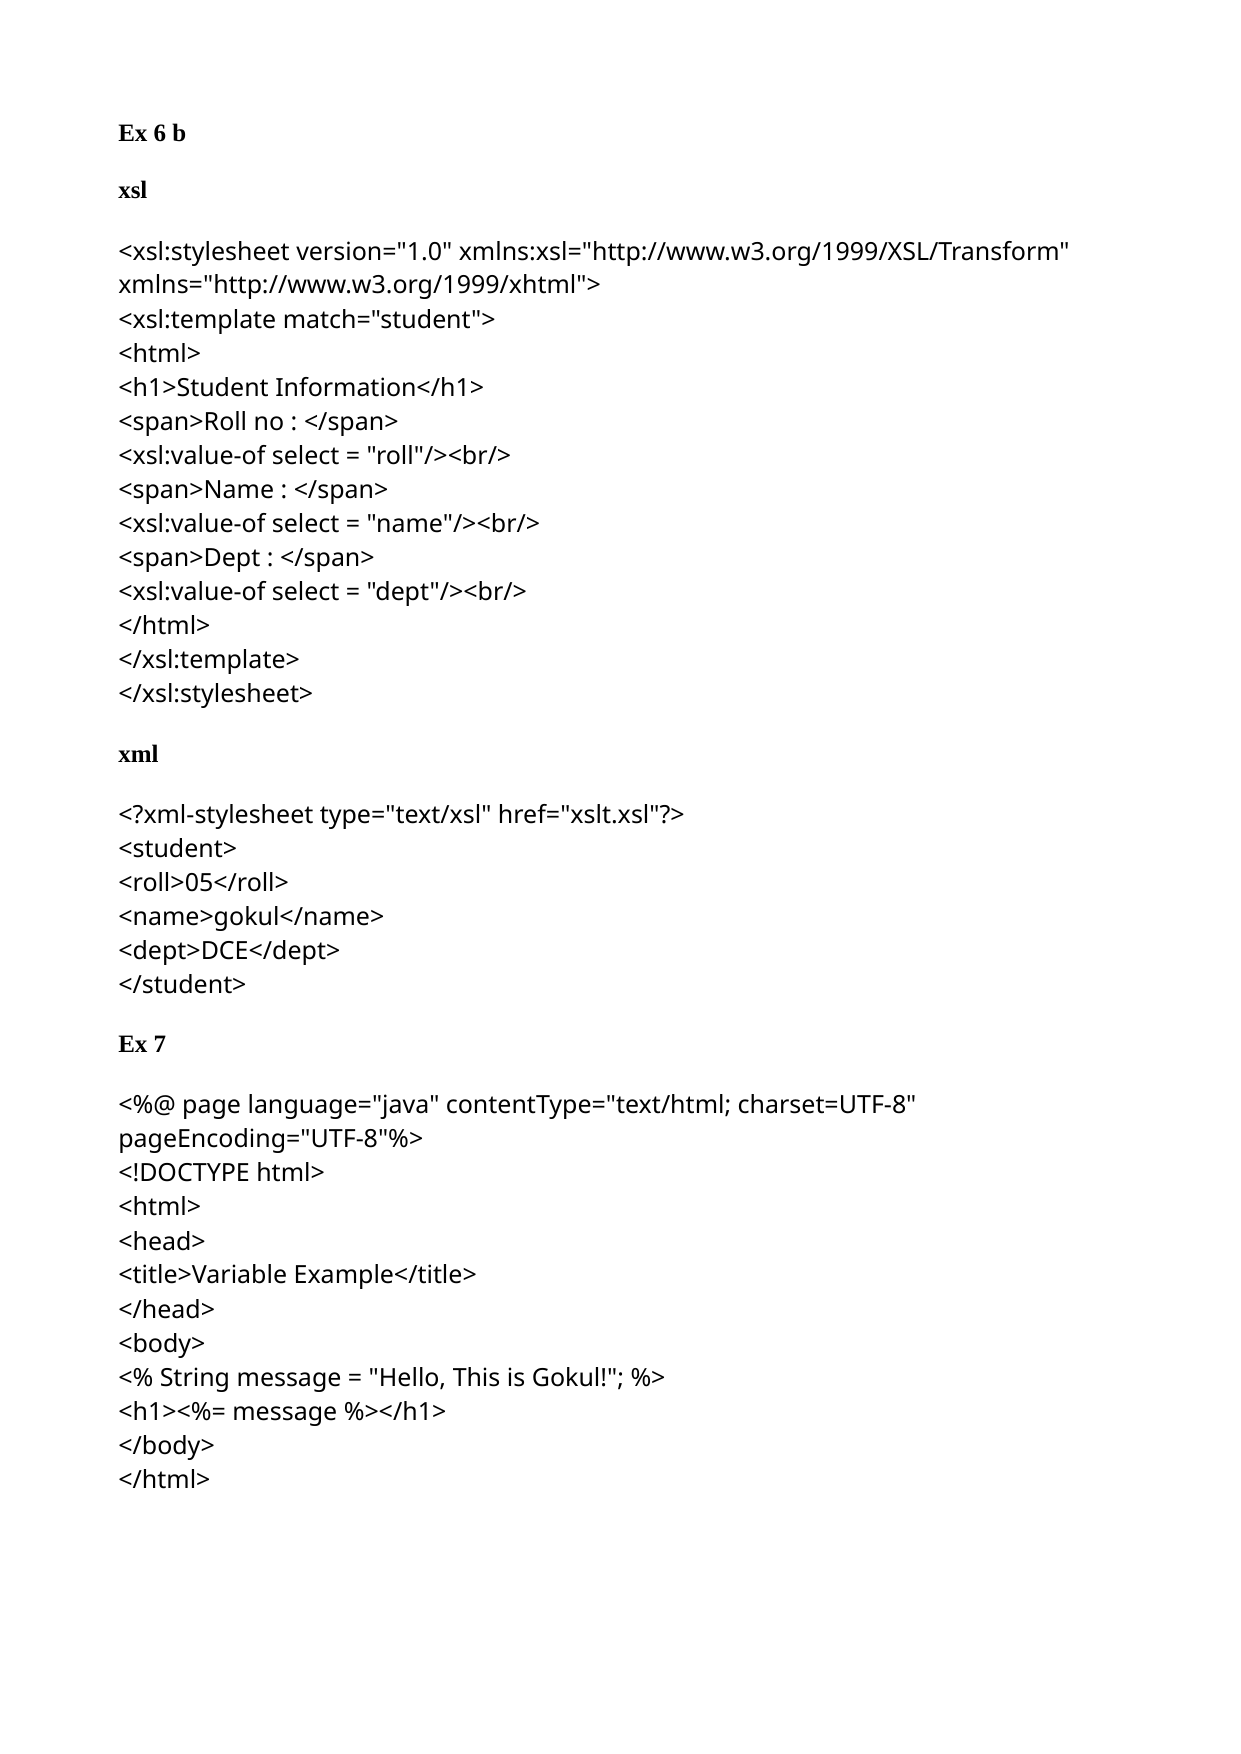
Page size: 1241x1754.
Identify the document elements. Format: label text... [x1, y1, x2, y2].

text <title>Variable Example</title> [118, 1257, 1122, 1291]
text <% String message = "Hello, This is Gokul!"; %> [118, 1359, 1122, 1393]
text Ex 6 b [118, 118, 1122, 147]
text <roll>05</roll> [118, 864, 1122, 898]
text <h1><%= message %></h1> [118, 1393, 1122, 1427]
text <xsl:template match="student"> [118, 301, 1122, 335]
text <span>Roll no : </span> [118, 403, 1122, 437]
text <xsl:value-of select = "name"/><br/> [118, 506, 1122, 540]
text <name>gokul</name> [118, 898, 1122, 932]
text </student> [118, 967, 1122, 1001]
text <dept>DCE</dept> [118, 932, 1122, 967]
text <xsl:value-of select = "dept"/><br/> [118, 574, 1122, 608]
text <html> [118, 335, 1122, 369]
text <span>Name : </span> [118, 472, 1122, 506]
text xml [118, 739, 1122, 767]
text Ex 7 [118, 1029, 1122, 1058]
text </html> [118, 1462, 1122, 1496]
text xsl [118, 176, 1122, 204]
text </xsl:stylesheet> [118, 676, 1122, 710]
text </body> [118, 1427, 1122, 1462]
text </xsl:template> [118, 642, 1122, 676]
text pageEncoding="UTF-8"%> [118, 1121, 1122, 1155]
text <xsl:value-of select = "roll"/><br/> [118, 437, 1122, 472]
text </head> [118, 1291, 1122, 1325]
text <xsl:stylesheet version="1.0" xmlns:xsl="http://www.w3.org/1999/XSL/Transform" xmlns="http://www.w3.org/1999/xhtml"> [118, 233, 1122, 301]
text </html> [118, 608, 1122, 642]
text <body> [118, 1325, 1122, 1359]
text <h1>Student Information</h1> [118, 369, 1122, 403]
text <head> [118, 1223, 1122, 1257]
text <!DOCTYPE html> [118, 1155, 1122, 1189]
text <span>Dept : </span> [118, 540, 1122, 574]
text <student> [118, 830, 1122, 864]
text <%@ page language="java" contentType="text/html; charset=UTF-8" [118, 1087, 1122, 1121]
text <?xml-stylesheet type="text/xsl" href="xslt.xsl"?> [118, 796, 1122, 830]
text <html> [118, 1189, 1122, 1223]
